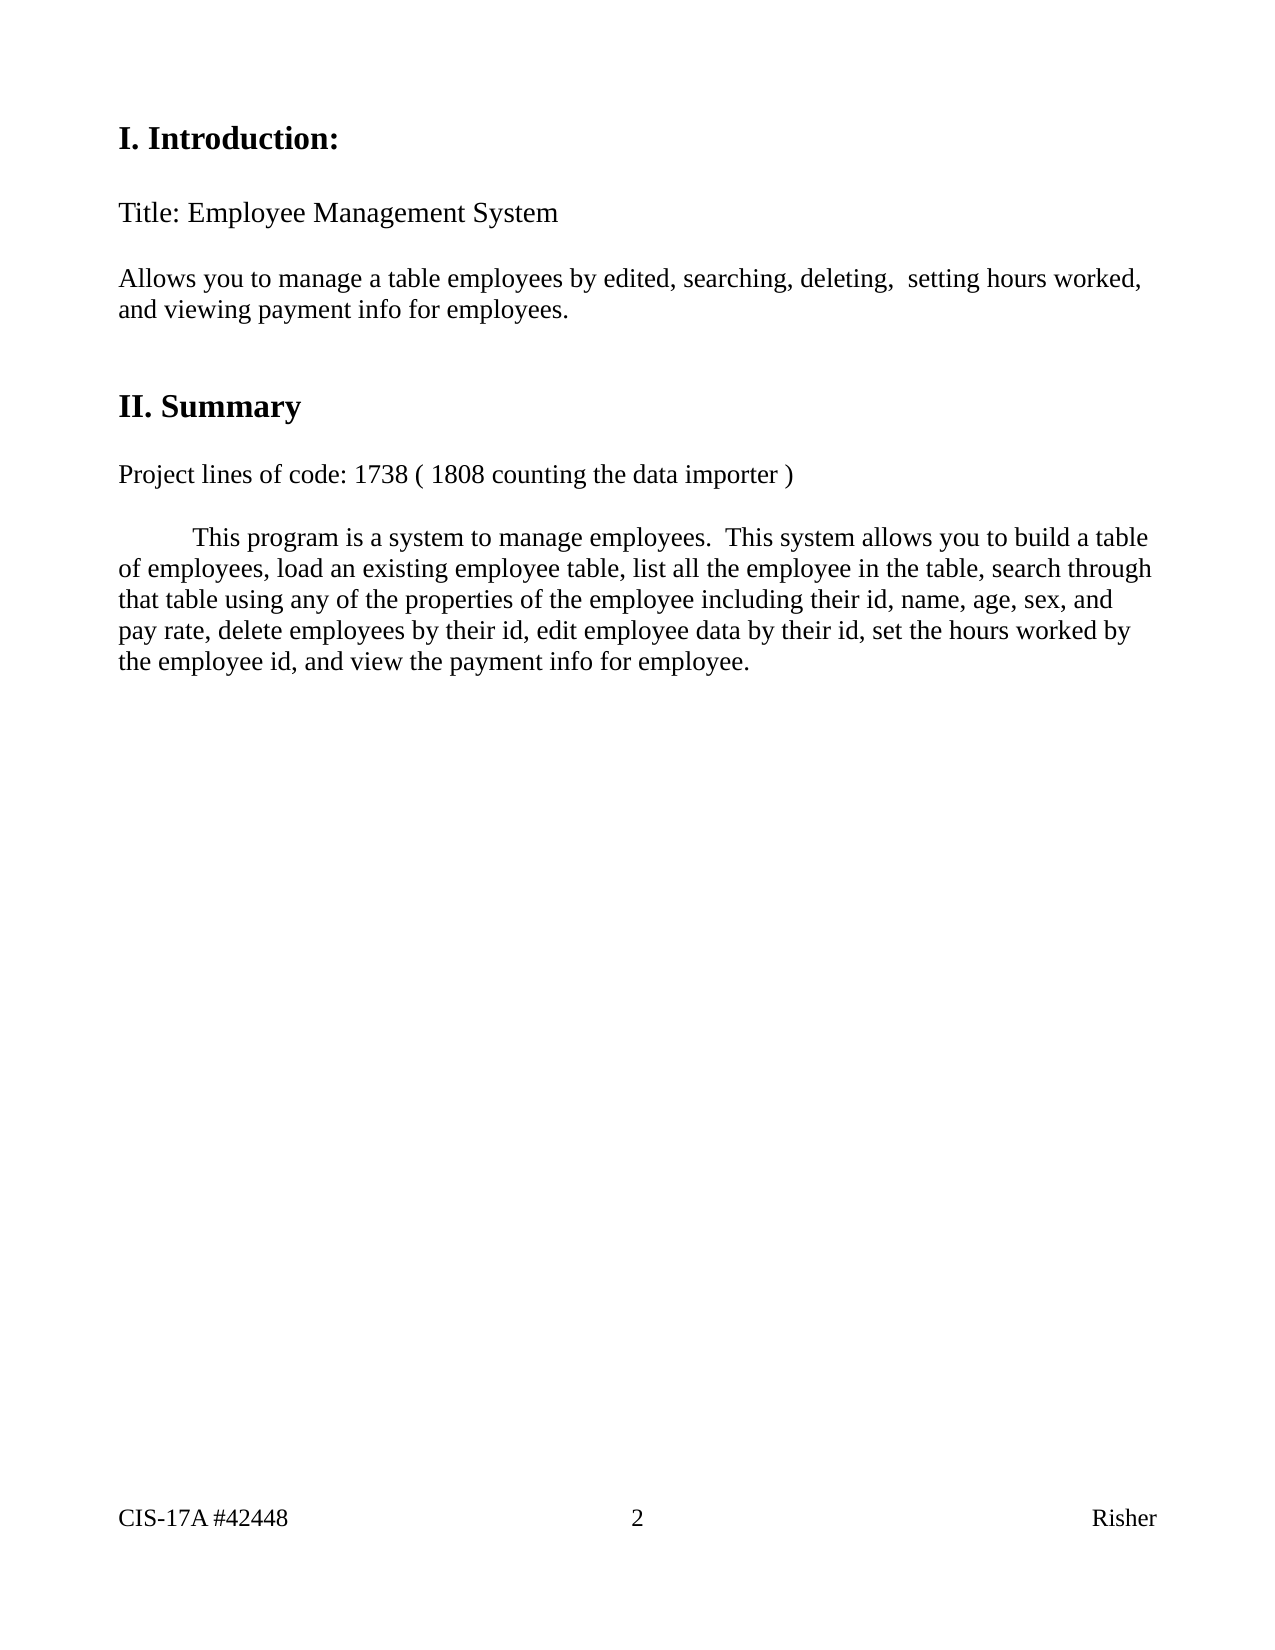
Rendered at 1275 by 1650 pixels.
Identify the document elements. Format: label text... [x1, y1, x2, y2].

text Title: Employee Management System [118, 195, 1157, 228]
text Project lines of code: 1738 ( 1808 counting the data importer ) [118, 458, 1157, 489]
text I. Introduction: [118, 118, 1157, 156]
text Allows you to manage a table employees by edited, searching, deleting, setting hours worked, and viewing payment info for employees. [118, 262, 1157, 324]
text This program is a system to manage employees. This system allows you to build a table of employees, load an existing employee table, list all the employee in the table, search through that table using any of the properties of the employee including their id, name, age, sex, and pay rate, delete employees by their id, edit employee data by their id, set the hours worked by the employee id, and view the payment info for employee. [118, 521, 1157, 676]
text II. Summary [118, 386, 1157, 425]
